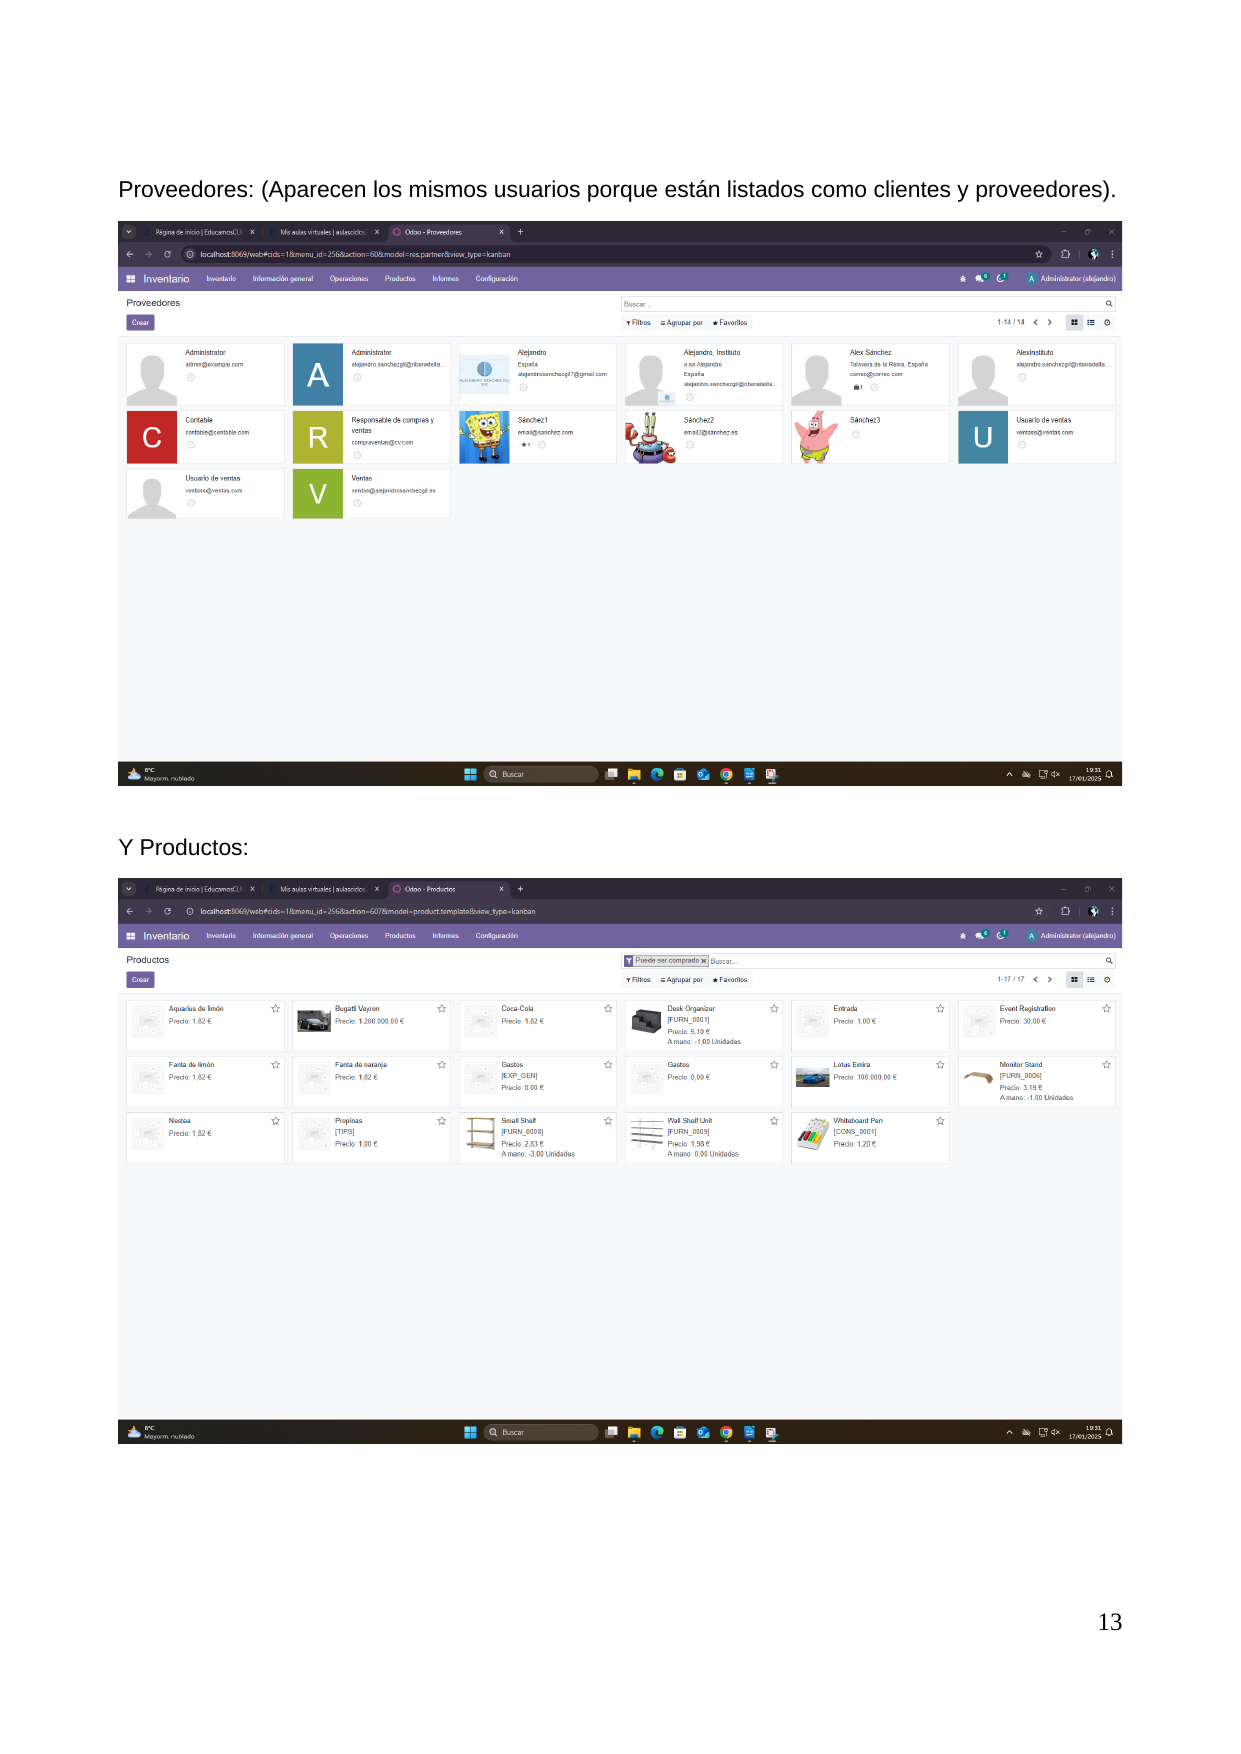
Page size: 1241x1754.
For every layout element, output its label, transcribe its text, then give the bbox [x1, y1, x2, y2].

text Proveedores: (Aparecen los mismos usuarios porque están listados como clientes y proveedores). [118, 176, 1122, 203]
text Y Productos: [118, 834, 1122, 861]
picture [118, 221, 1123, 786]
picture [118, 878, 1123, 1444]
